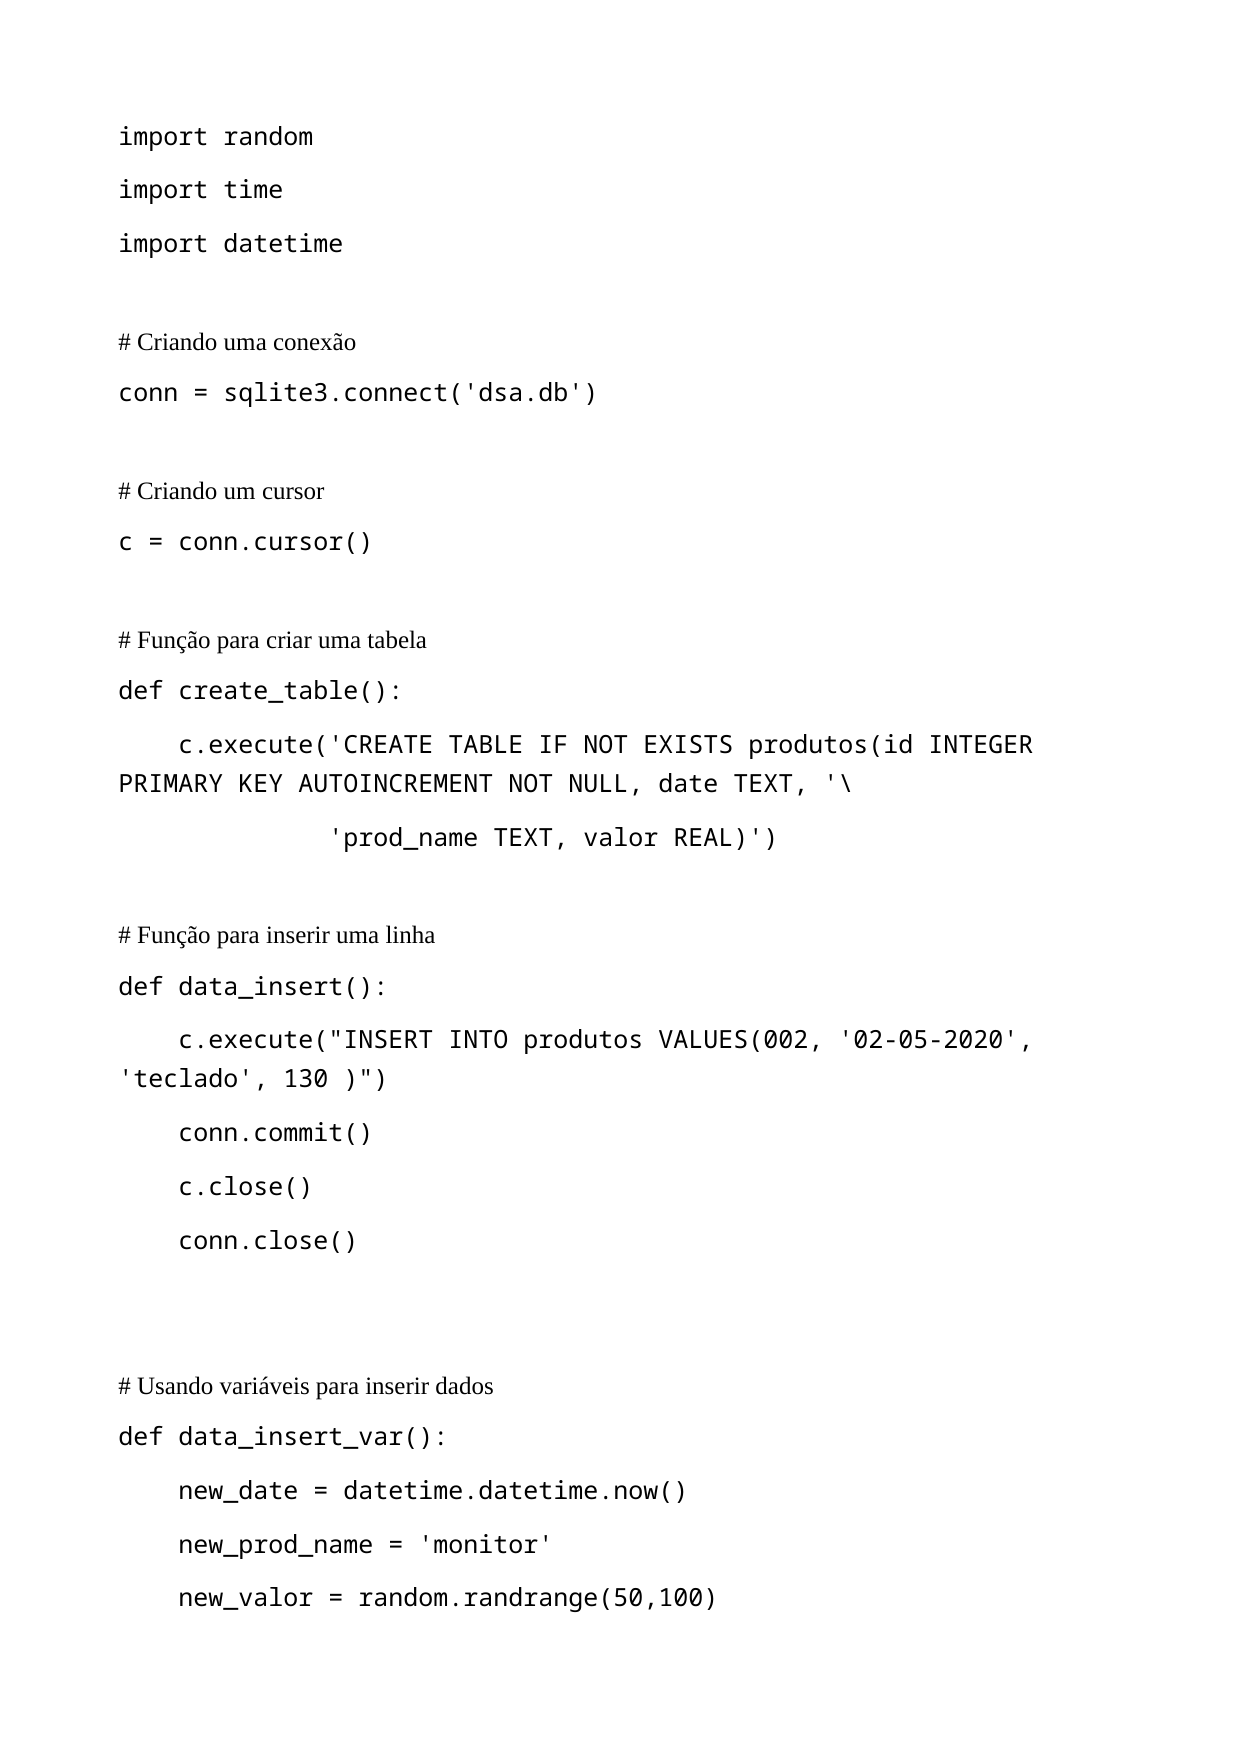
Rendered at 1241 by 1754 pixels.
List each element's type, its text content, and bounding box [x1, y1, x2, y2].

text conn.commit() [118, 1115, 1122, 1149]
text import time [118, 172, 1122, 206]
text c.execute("INSERT INTO produtos VALUES(002, '02-05-2020', 'teclado', 130 )") [118, 1022, 1122, 1095]
text # Criando um cursor [118, 476, 1122, 505]
text c.execute('CREATE TABLE IF NOT EXISTS produtos(id INTEGER PRIMARY KEY AUTOINCREMENT NOT NULL, date TEXT, '\ [118, 726, 1122, 799]
text new_prod_name = 'monitor' [118, 1526, 1122, 1560]
text c = conn.cursor() [118, 523, 1122, 558]
text # Usando variáveis para inserir dados [118, 1371, 1122, 1400]
text # Função para inserir uma linha [118, 921, 1122, 949]
text # Criando uma conexão [118, 327, 1122, 356]
text # Função para criar uma tabela [118, 625, 1122, 654]
text conn = sqlite3.connect('dsa.db') [118, 374, 1122, 409]
text import datetime [118, 226, 1122, 260]
text import random [118, 118, 1122, 152]
text def data_insert_var(): [118, 1419, 1122, 1453]
text conn.close() [118, 1222, 1122, 1256]
text c.close() [118, 1168, 1122, 1203]
text def data_insert(): [118, 968, 1122, 1002]
text new_date = datetime.datetime.now() [118, 1473, 1122, 1507]
text 'prod_name TEXT, valor REAL)') [118, 819, 1122, 853]
text def create_table(): [118, 672, 1122, 707]
text new_valor = random.randrange(50,100) [118, 1580, 1122, 1614]
